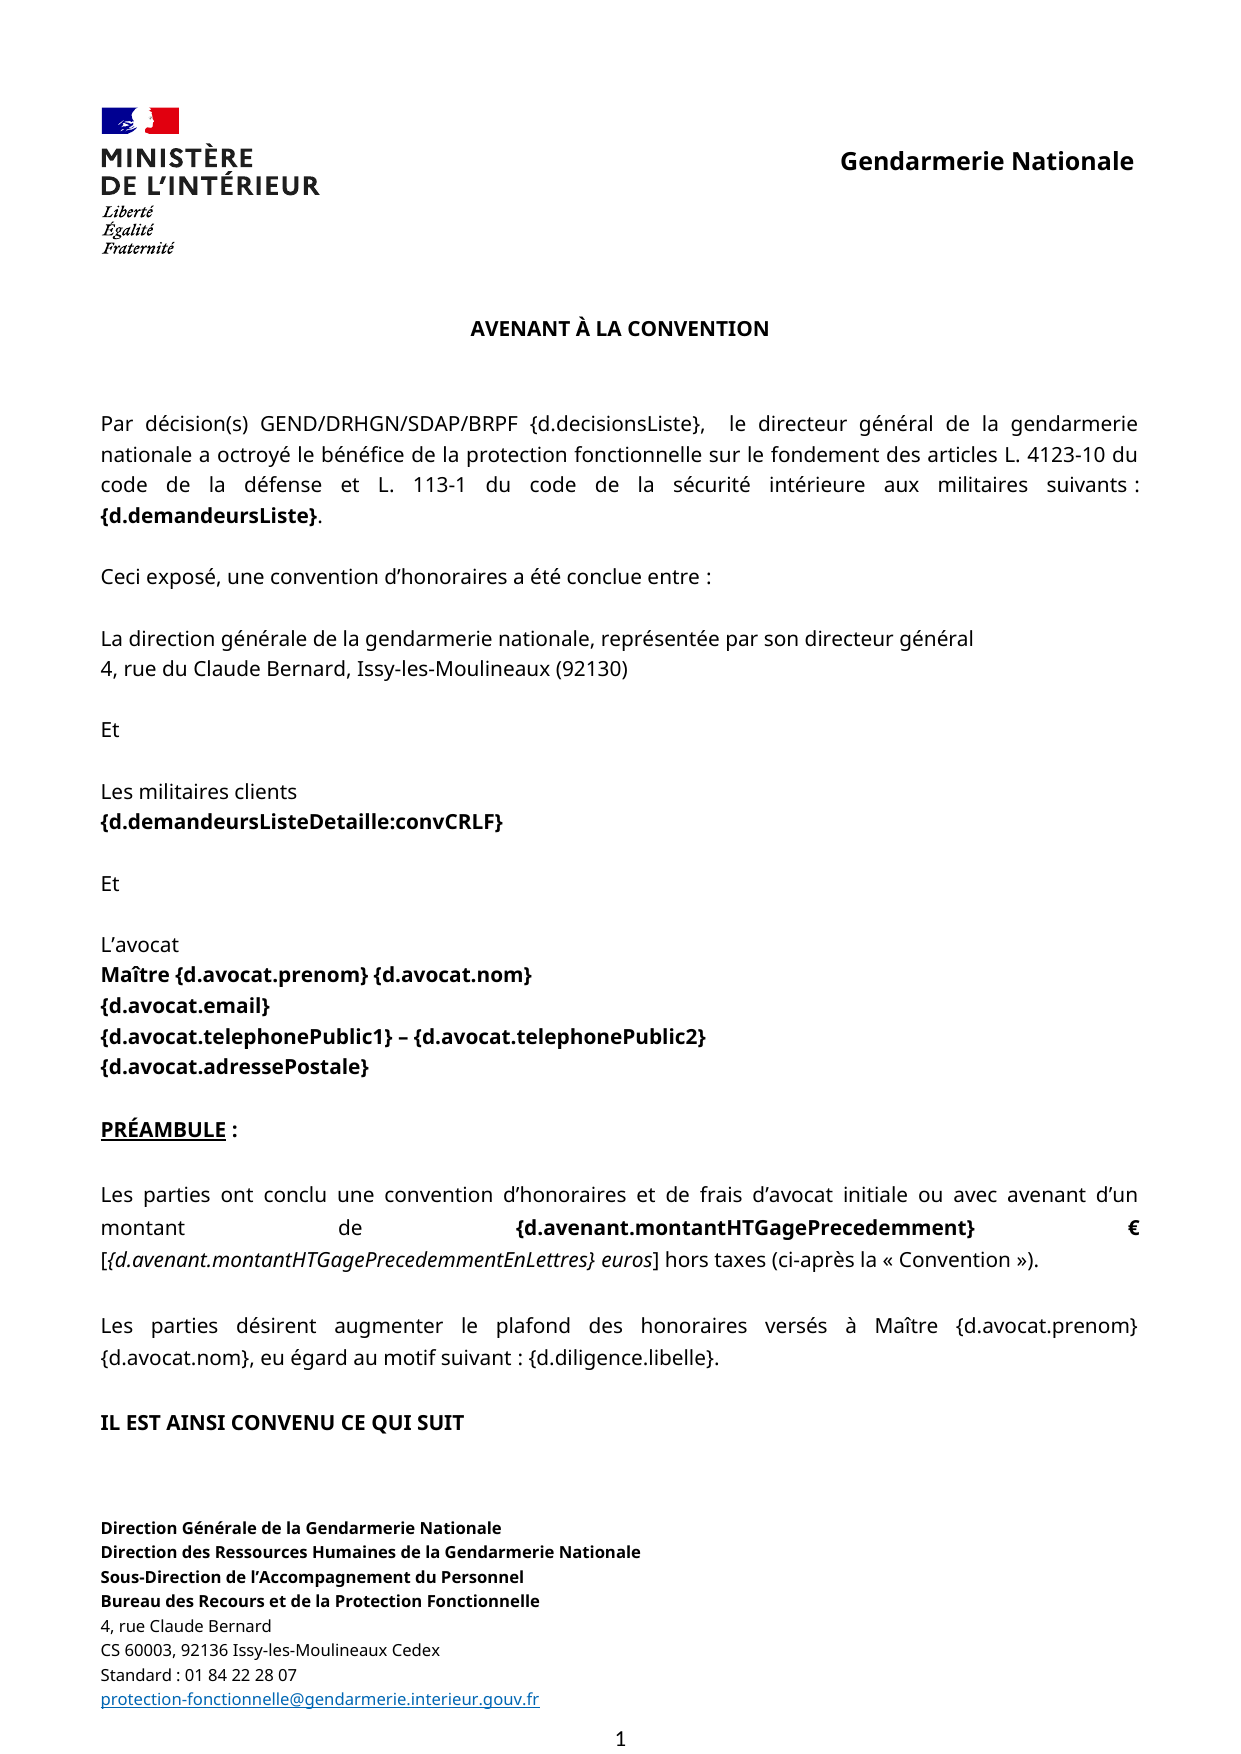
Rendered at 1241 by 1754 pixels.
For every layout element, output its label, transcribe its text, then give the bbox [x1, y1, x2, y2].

text Maître {d.avocat.prenom} {d.avocat.nom} [100, 961, 1140, 989]
text Les parties ont conclu une convention d’honoraires et de frais d’avocat initiale ou avec avenant d’un montant de {d.avenant.montantHTGagePrecedemment} € [{d.avenant.montantHTGagePrecedemmentEnLettres} euros] hors taxes (ci-après la « Convention »). [100, 1180, 1140, 1274]
text 4, rue du Claude Bernard, Issy-les-Moulineaux (92130) [100, 654, 1140, 683]
text {d.avocat.adressePostale} [100, 1052, 1140, 1081]
text {d.demandeursListeDetaille:convCRLF} [100, 807, 1140, 836]
text Et [100, 716, 1140, 744]
text {d.avocat.telephonePublic1} – {d.avocat.telephonePublic2} [100, 1022, 1140, 1050]
text Les parties désirent augmenter le plafond des honoraires versés à Maître {d.avocat.prenom} {d.avocat.nom}, eu égard au motif suivant : {d.diligence.libelle}. [100, 1311, 1140, 1372]
text AVENANT À LA CONVENTION [100, 314, 1140, 342]
text L’avocat [100, 930, 1140, 958]
text PRÉAMBULE : [100, 1115, 1140, 1144]
text IL EST AINSI CONVENU CE QUI SUIT [100, 1408, 1140, 1437]
text Ceci exposé, une convention d’honoraires a été conclue entre : [100, 562, 1140, 591]
text {d.avocat.email} [100, 991, 1140, 1019]
text Les militaires clients [100, 777, 1140, 805]
text Par décision(s) GEND/DRHGN/SDAP/BRPF {d.decisionsListe}, le directeur général de la gendarmerie nationale a octroyé le bénéfice de la protection fonctionnelle sur le fondement des articles L. 4123-10 du code de la défense et L. 113-1 du code de la sécurité intérieure aux militaires suivants : {d.demandeursListe}. [100, 409, 1140, 529]
text La direction générale de la gendarmerie nationale, représentée par son directeur général [100, 624, 1140, 652]
text Et [100, 869, 1140, 897]
